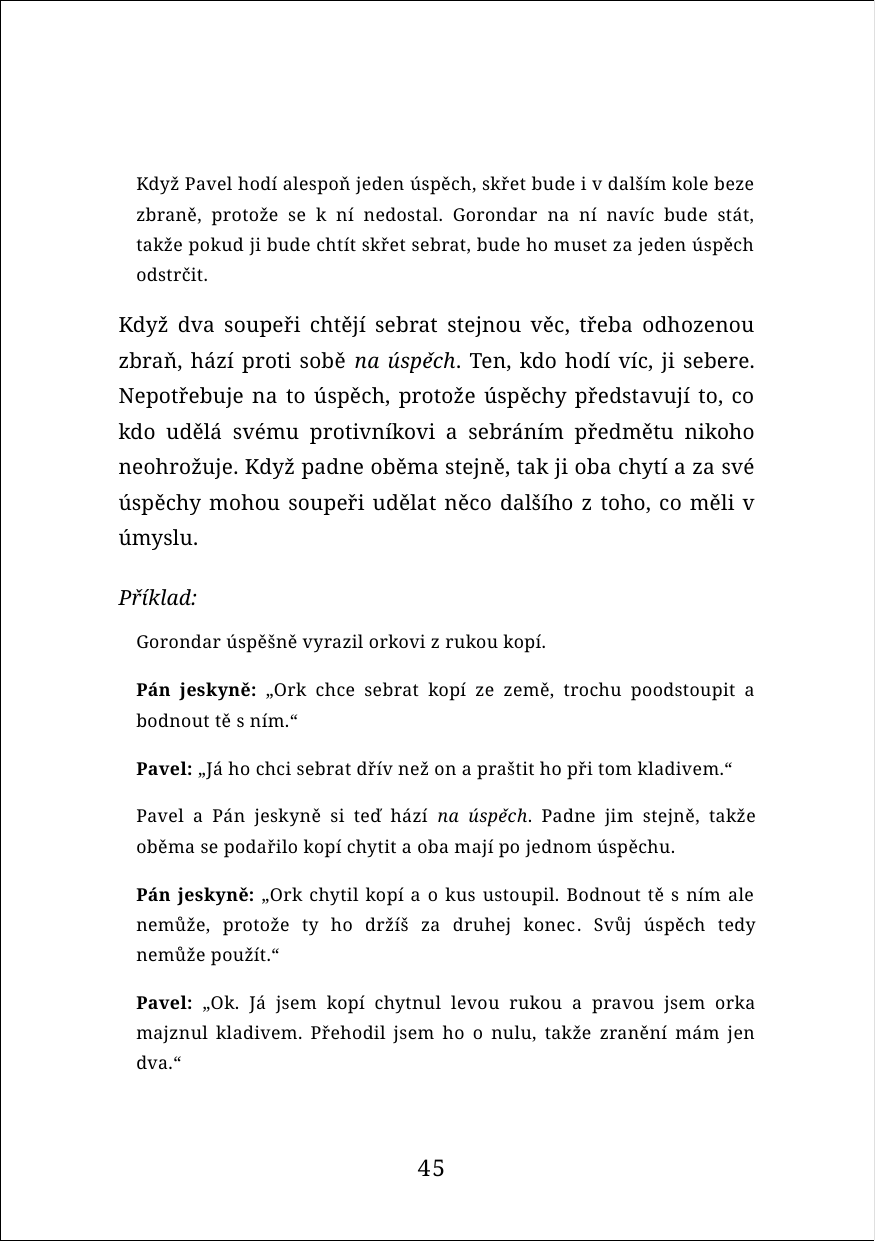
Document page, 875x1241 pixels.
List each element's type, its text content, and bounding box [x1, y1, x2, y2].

text Gorondar úspěšně vyrazil orkovi z rukou kopí. [136, 630, 756, 654]
text Když dva soupeři chtějí sebrat stejnou věc, třeba odhozenou zbraň, hází proti sobě na úspěch. Ten, kdo hodí víc, ji sebere. Nepotřebuje na to úspěch, protože úspěchy představují to, co kdo udělá svému protivníkovi a sebráním předmětu nikoho neohrožuje. Když padne oběma stejně, tak ji oba chytí a za své úspěchy mohou soupeři udělat něco dalšího z toho, co měli v úmyslu. [118, 310, 756, 552]
text Pán jeskyně: „Ork chce sebrat kopí ze země, trochu poodstoupit a bodnout tě s ním.“ [136, 678, 756, 732]
text Příklad: [118, 583, 756, 611]
text Pavel: „Já ho chci sebrat dřív než on a praštit ho při tom kladivem.“ [136, 756, 756, 780]
text Když Pavel hodí alespoň jeden úspěch, skřet bude i v dalším kole beze zbraně, protože se k ní nedostal. Gorondar na ní navíc bude stát, takže pokud ji bude chtít skřet sebrat, bude ho muset za jeden úspěch odstrčit. [136, 172, 756, 287]
text Pán jeskyně: „Ork chytil kopí a o kus ustoupil. Bodnout tě s ním ale nemůže, protože ty ho držíš za druhej konec. Svůj úspěch tedy nemůže použít.“ [136, 882, 756, 967]
text Pavel a Pán jeskyně si teď hází na úspěch. Padne jim stejně, takže oběma se podařilo kopí chytit a oba mají po jednom úspěchu. [136, 804, 756, 858]
text Pavel: „Ok. Já jsem kopí chytnul levou rukou a pravou jsem orka majznul kladivem. Přehodil jsem ho o nulu, takže zranění mám jen dva.“ [136, 990, 756, 1075]
